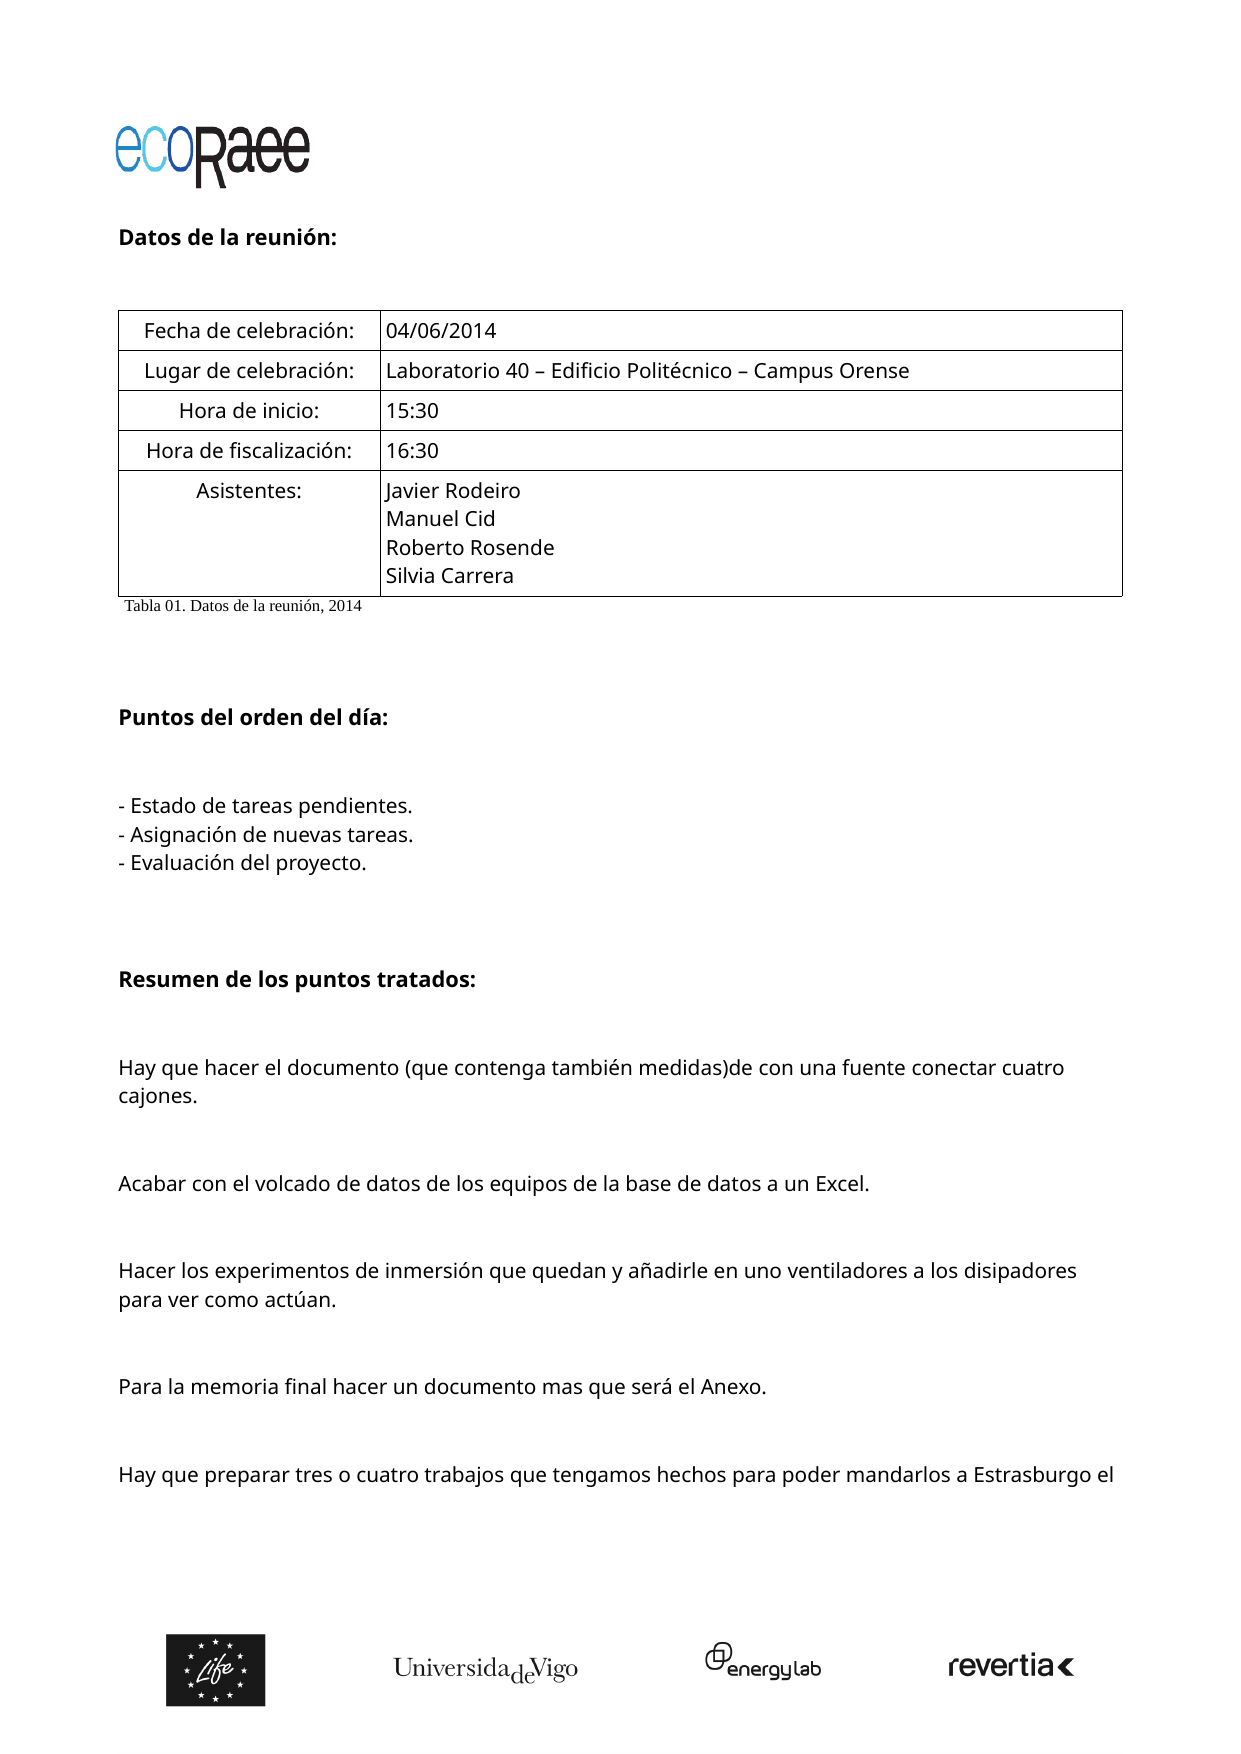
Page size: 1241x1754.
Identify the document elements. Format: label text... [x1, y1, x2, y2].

table_cell Hora de fiscalización: [119, 431, 380, 470]
text Hay que hacer el documento (que contenga también medidas)de con una fuente conectar cuatro cajones. [118, 1053, 1122, 1110]
picture [118, 1514, 1123, 1754]
table_cell Hora de inicio: [119, 391, 380, 430]
text Acabar con el volcado de datos de los equipos de la base de datos a un Excel. [118, 1169, 1122, 1197]
text Hacer los experimentos de inmersión que quedan y añadirle en uno ventiladores a los disipadores para ver como actúan. [118, 1256, 1122, 1313]
table_cell Laboratorio 40 – Edificio Politécnico – Campus Orense [381, 351, 1122, 390]
table_header Fecha de celebración: [119, 311, 380, 350]
text Para la memoria final hacer un documento mas que será el Anexo. [118, 1372, 1122, 1401]
table_cell Javier Rodeiro Manuel Cid Roberto Rosende Silvia Carrera [381, 471, 1122, 596]
table_cell 16:30 [381, 431, 1122, 470]
text - Estado de tareas pendientes. [118, 791, 1122, 820]
text Tabla 01. Datos de la reunión, 2014 [124, 597, 1122, 615]
table_cell 15:30 [381, 391, 1122, 430]
text Puntos del orden del día: [118, 702, 1122, 732]
table_header 04/06/2014 [381, 311, 1122, 350]
table_cell Lugar de celebración: [119, 351, 380, 390]
text Datos de la reunión: [118, 221, 1122, 251]
text Resumen de los puntos tratados: [118, 964, 1122, 994]
picture [114, 124, 311, 190]
text Hay que preparar tres o cuatro trabajos que tengamos hechos para poder mandarlos a Estrasburgo el [118, 1460, 1122, 1488]
text - Evaluación del proyecto. [118, 848, 1122, 877]
text - Asignación de nuevas tareas. [118, 820, 1122, 848]
table_cell Asistentes: [119, 471, 380, 596]
